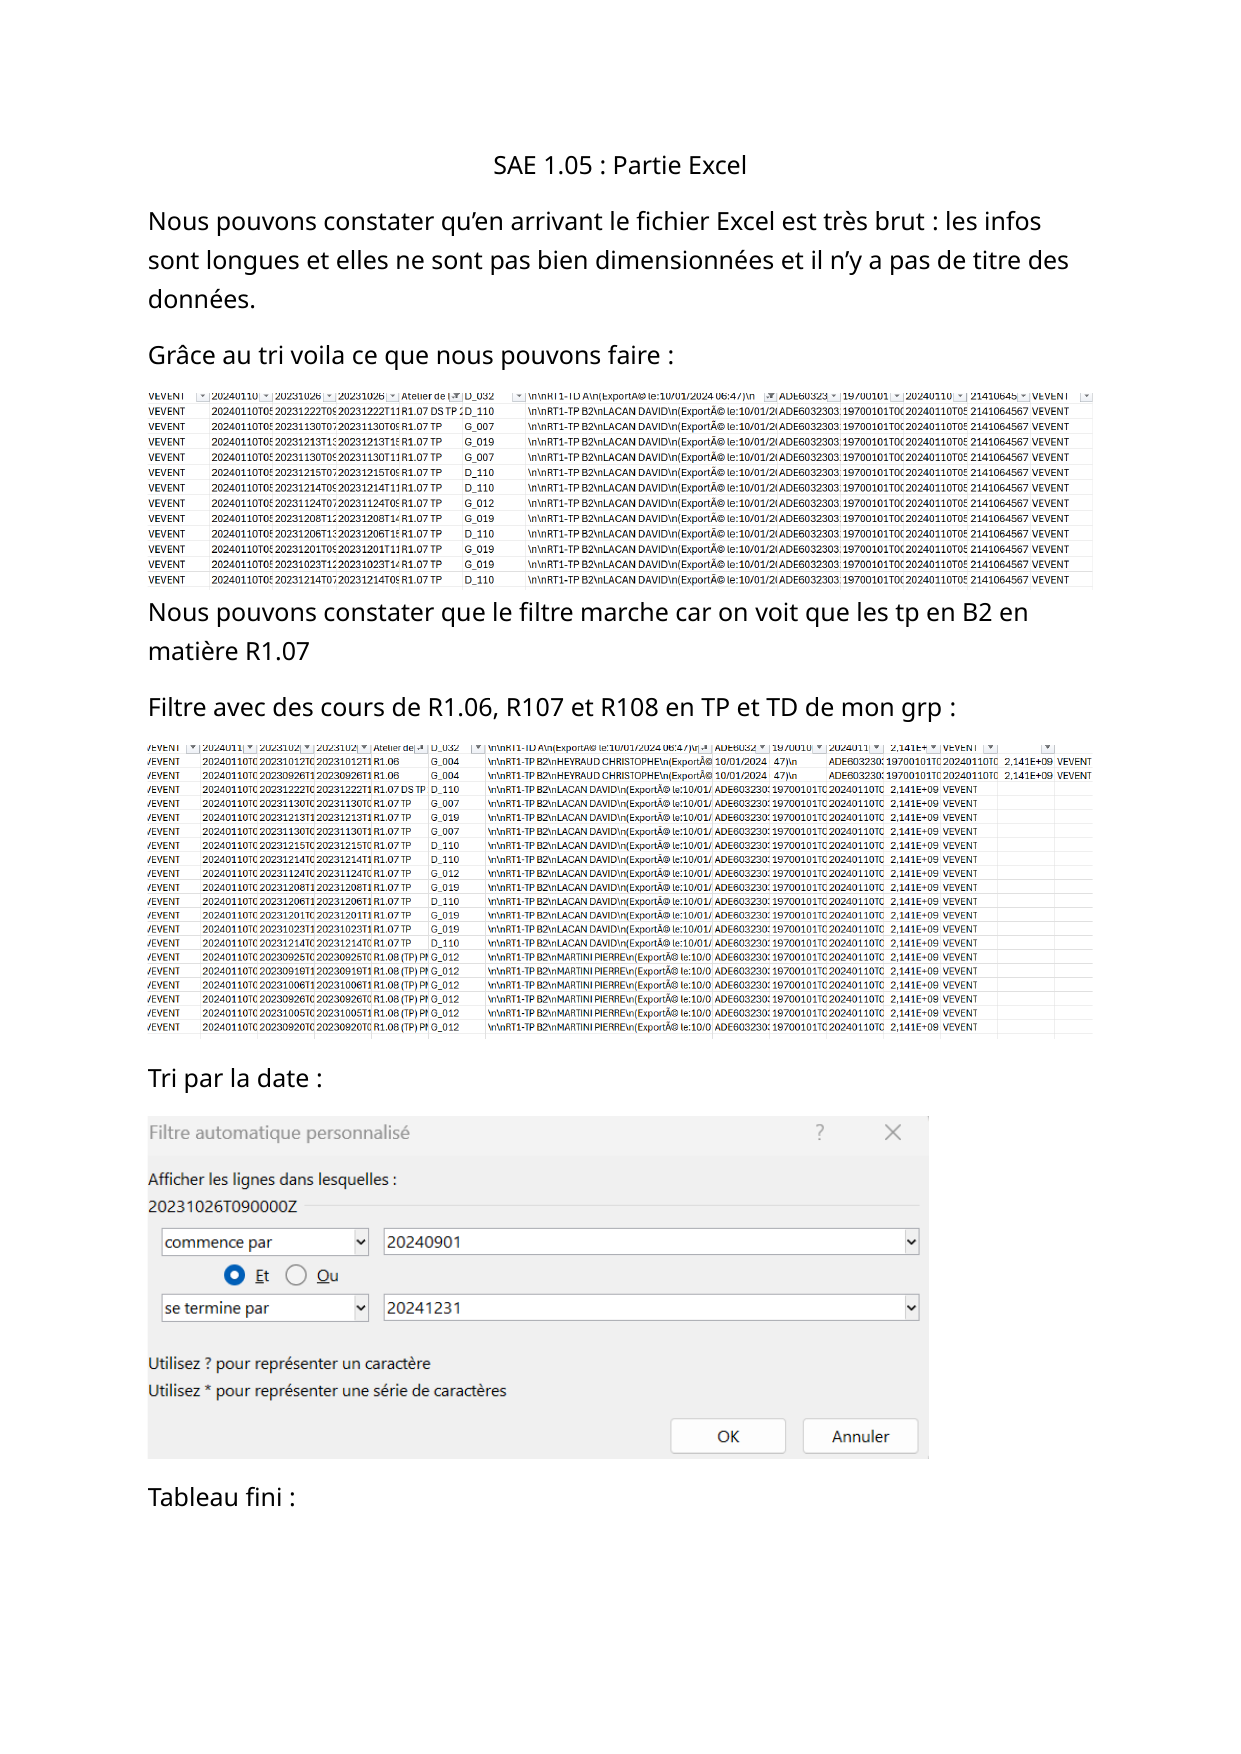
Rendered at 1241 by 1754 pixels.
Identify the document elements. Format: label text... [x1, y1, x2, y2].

text Tri par la date : [148, 1061, 1093, 1095]
text SAE 1.05 : Partie Excel [148, 148, 1093, 182]
text Nous pouvons constater qu’en arrivant le fichier Excel est très brut : les infos sont longues et elles ne sont pas bien dimensionnées et il n’y a pas de titre des données. [148, 203, 1093, 316]
text Tableau fini : [148, 1480, 1093, 1514]
text Filtre avec des cours de R1.06, R107 et R108 en TP et TD de mon grp : [148, 690, 1093, 724]
text Grâce au tri voila ce que nous pouvons faire : [148, 338, 1093, 372]
text Nous pouvons constater que le filtre marche car on voit que les tp en B2 en matière R1.07 [148, 590, 1093, 668]
